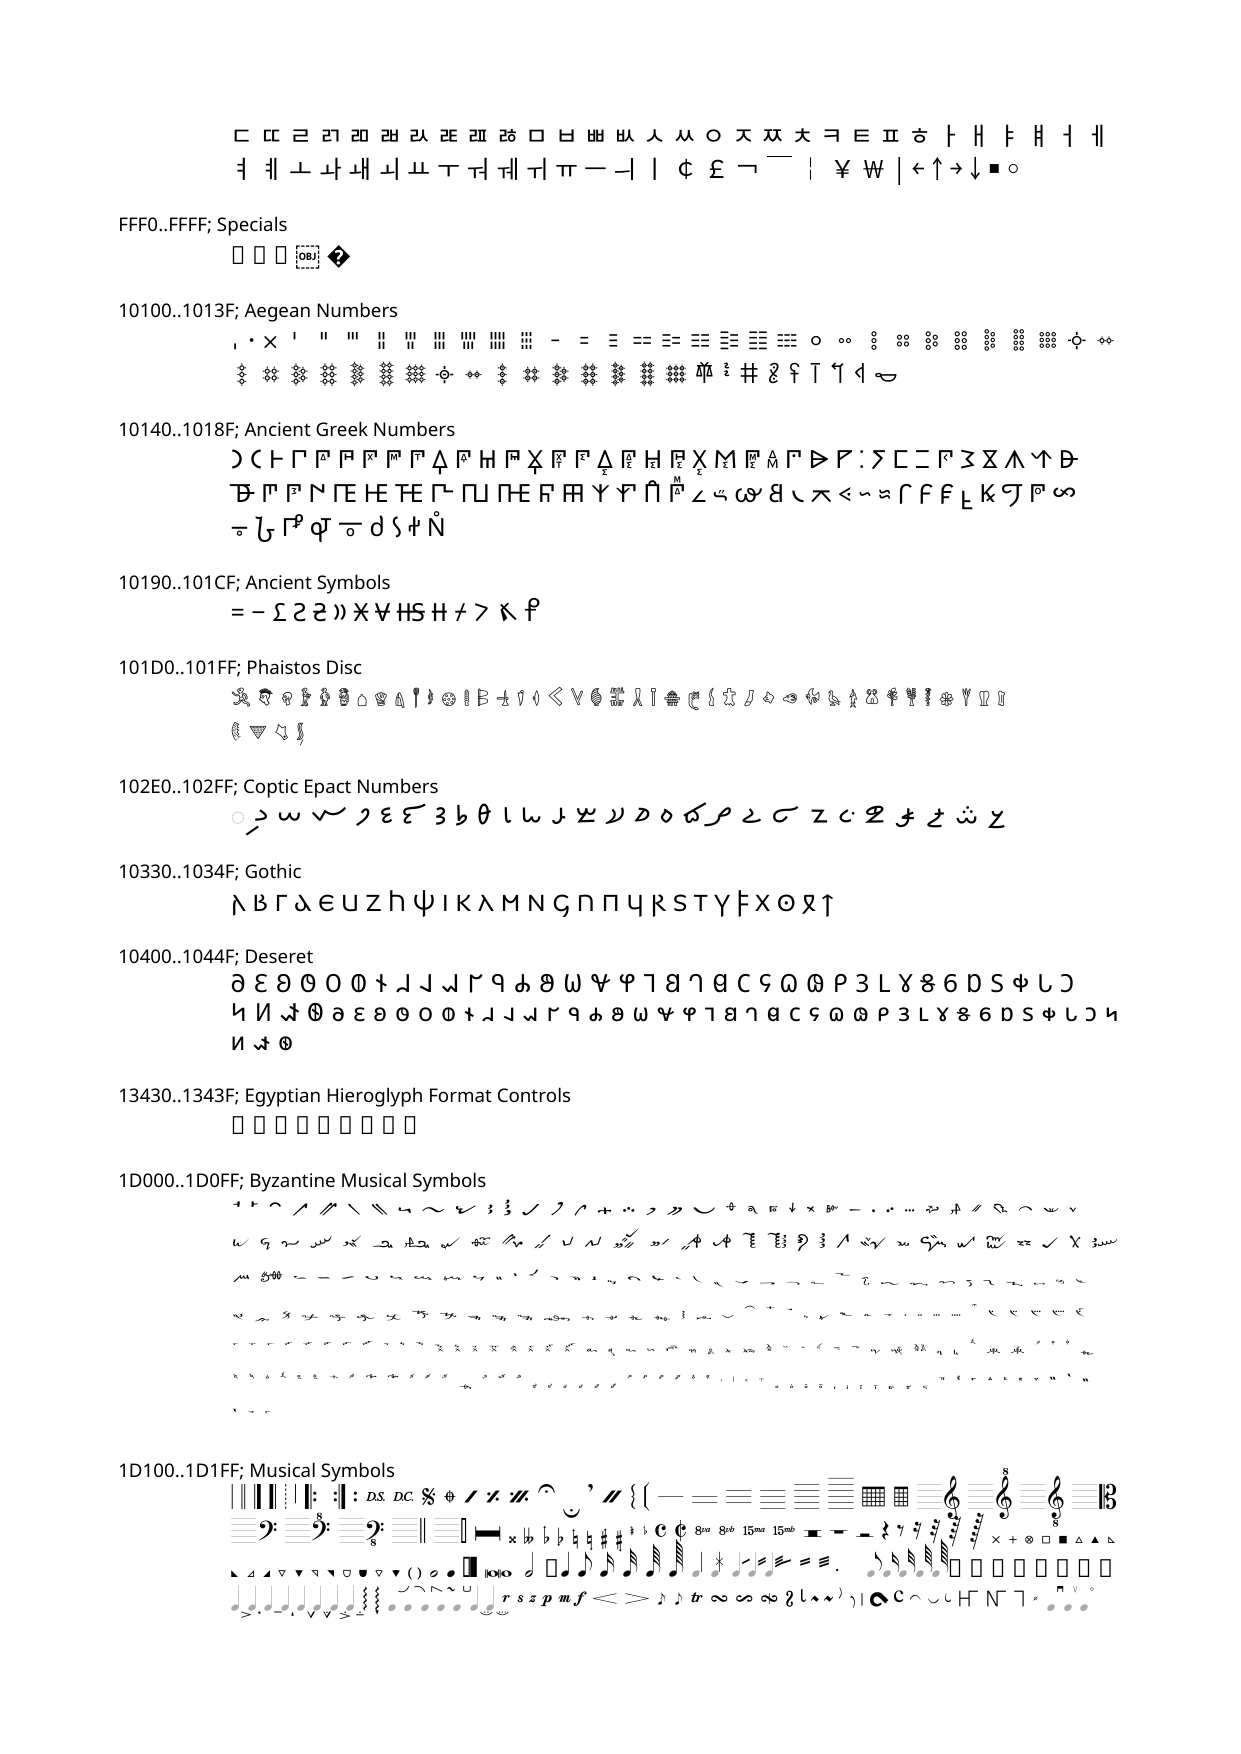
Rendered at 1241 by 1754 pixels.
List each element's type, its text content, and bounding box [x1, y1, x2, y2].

text 10100..1013F; Aegean Numbers 𐄀 𐄁 𐄂 𐄇 𐄈 𐄉 𐄊 𐄋 𐄌 𐄍 𐄎 𐄏 𐄐 𐄑 𐄒 𐄓 𐄔 𐄕 𐄖 𐄗 𐄘 𐄙 𐄚 𐄛 𐄜 𐄝 𐄞 𐄟 𐄠 𐄡 𐄢 𐄣 𐄤 𐄥 𐄦 𐄧 𐄨 𐄩 𐄪 𐄫 𐄬 𐄭 𐄮 𐄯 𐄰 𐄱 𐄲 𐄳 𐄷 𐄸 𐄹 𐄺 𐄻 𐄼 𐄽 𐄾 𐄿 [118, 297, 1122, 391]
text 1D000..1D0FF; Byzantine Musical Symbols 𝀀 𝀁 𝀂 𝀃 𝀄 𝀅 𝀆 𝀇 𝀈 𝀉 𝀊 𝀋 𝀌 𝀍 𝀎 𝀏 𝀐 𝀑 𝀒 𝀓 𝀔 𝀕 𝀖 𝀗 𝀘 𝀙 𝀚 𝀛 𝀜 𝀝 𝀞 𝀟 𝀠 𝀡 𝀢 𝀣 𝀤 𝀥 𝀦 𝀧 𝀨 𝀩 𝀪 𝀫 𝀬 𝀭 𝀮 𝀯 𝀰 𝀱 𝀲 𝀳 𝀴 𝀵 𝀶 𝀷 𝀸 𝀹 𝀺 𝀻 𝀼 𝀽 𝀾 𝀿 𝁀 𝁁 𝁂 𝁃 𝁄 𝁅 𝁆 𝁇 𝁈 𝁉 𝁊 𝁋 𝁌 𝁍 𝁎 𝁏 𝁐 𝁑 𝁒 𝁓 𝁔 𝁕 𝁖 𝁗 𝁘 𝁙 𝁚 𝁛 𝁜 𝁝 𝁞 𝁟 𝁠 𝁡 𝁢 𝁣 𝁤 𝁥 𝁦 𝁧 𝁨 𝁩 𝁪 𝁫 𝁬 𝁭 𝁮 𝁯 𝁰 𝁱 𝁲 𝁳 𝁴 𝁵 𝁶 𝁷 𝁸 𝁹 𝁺 𝁻 𝁼 𝁽 𝁾 𝁿 𝂀 𝂁 𝂂 𝂃 𝂄 𝂅 𝂆 𝂇 𝂈 𝂉 𝂊 𝂋 𝂌 𝂍 𝂎 𝂏 𝂐 𝂑 𝂒 𝂓 𝂔 𝂕 𝂖 𝂗 𝂘 𝂙 𝂚 𝂛 𝂜 𝂝 𝂞 𝂟 𝂠 𝂡 𝂢 𝂣 𝂤 𝂥 𝂦 𝂧 𝂨 𝂩 𝂪 𝂫 𝂬 𝂭 𝂮 𝂯 𝂰 𝂱 𝂲 𝂳 𝂴 𝂵 𝂶 𝂷 𝂸 𝂹 𝂺 𝂻 𝂼 𝂽 𝂾 𝂿 𝃀 𝃁 𝃂 𝃃 𝃄 𝃅 𝃆 𝃇 𝃈 𝃉 𝃊 𝃋 𝃌 𝃍 𝃎 𝃏 𝃐 𝃑 𝃒 𝃓 𝃔 𝃕 𝃖 𝃗 𝃘 𝃙 𝃚 𝃛 𝃜 𝃝 𝃞 𝃟 𝃠 𝃡 𝃢 𝃣 𝃤 𝃥 𝃦 𝃧 𝃨 𝃩 𝃪 𝃫 𝃬 𝃭 𝃮 𝃯 𝃰 𝃱 𝃲 𝃳 𝃴 𝃵 [118, 1167, 1122, 1431]
text FFF0..FFFF; Specials 󿿹 󿿺 󿿻 ￼ � [118, 212, 1122, 271]
text 10190..101CF; Ancient Symbols 𐆐 𐆑 𐆒 𐆓 𐆔 𐆕 𐆖 𐆗 𐆘 𐆙 𐆚 𐆛 𐆜 𐆠 [118, 569, 1122, 629]
text 1D100..1D1FF; Musical Symbols 𝄀 𝄁 𝄂 𝄃 𝄄 𝄅 𝄆 𝄇 𝄈 𝄉 𝄊 𝄋 𝄌 𝄍 𝄎 𝄏 𝄐 𝄑 𝄒 𝄓 𝄔 𝄕 𝄖 𝄗 𝄘 𝄙 𝄚 𝄛 𝄜 𝄝 𝄚𝄞 𝄚𝄟 𝄚𝄠 𝄚𝄡 𝄚𝄢 𝄚𝄣 𝄚𝄤 𝄚𝄥 𝄚𝄦 𝄩 𝄪 𝄫 𝄬 𝄭 𝄮 𝄯 𝄰 𝄱 𝄲 𝄳 𝄴 𝄵 𝄶 𝄷 𝄸 𝄹 𝄺 𝄻 𝄼 𝄽 𝄾 𝄿 𝅀 𝅁 𝅂 𝅃 𝅄 𝅅 𝅆 𝅇 𝅈 𝅉 𝅊 𝅋 𝅌 𝅍 𝅎 𝅏 𝅐 𝅑 𝅒 𝅓 𝅔 𝅕 𝅖 𝅗 𝅘 󽅙 𝅚 𝅛 𝅜 𝅝 𝅗𝅥 𝅘𝅥 𝅘𝅥𝅮 𝅘𝅥𝅯 𝅘𝅥𝅰 𝅘𝅥𝅱 𝅘𝅥𝅲 𝅘𝅥 𝅘𝅦 𝅘𝅧𝅥 𝅘𝅨𝅥 𝅘𝅩𝅥 𝅪 𝅫 𝅬 𝅭 𝅘𝅮 𝅘𝅯 𝅘𝅰 𝅘𝅱 𝅘𝅲 󽅳 󽅴 󽅵 󽅶 󽅷 󽅸 󽅹 󽅺 𝅘𝅥𝅻 𝅘𝅥𝅼 𝅘𝅥𝅽 𝅘𝅥𝅾 𝅘𝅥𝅿 𝅘𝅥𝆀 𝅘𝅥𝆁 𝅘𝅥𝆂 𝆃 𝆄 𝅘𝆅 𝅘𝆆 𝅘𝆇 𝅘𝆈 𝅘𝆉 𝅘𝅥𝆊 𝅘𝅥𝆋 𝆌 𝆍 𝆎 𝆏 𝆐 𝆑 𝆒 𝆓 𝆔 𝆕 𝆖 𝆗 𝆘 𝆙 𝆚 𝆛 𝆜 𝆝 𝆞 𝆟 𝆠 𝆡 𝆢 𝆣 𝆤 𝆥 𝆦 𝆧 𝆨 𝆩 𝅘𝆪 𝅘𝆫 𝅘𝆬 𝅘𝆭 𝆮 𝆯 𝆰 𝆱 𝆲 𝆳 𝆴 𝆵 𝆶 𝆷 𝆸 𝆹 𝆺 𝆹𝅥 𝆺𝅥 𝆹𝅥𝅮 𝆺𝅥𝅮 𝆹𝅥𝅯 𝆺𝅥𝅯 𝇁 𝇂 𝇃 𝇄 𝇅 𝇆 𝇇 𝇈 𝇉 𝇊 𝇋 𝇌 𝇍 𝇎 𝇏 𝇐 𝇑 𝇒 𝇓 𝇔 𝇕 𝇖 𝇗 𝇘 𝇙 𝇚 𝇛 𝇜 𝇝 𝇞 𝇟 𝇠 𝇡 𝇢 𝇣 𝇤 𝇥 𝇦 𝇧 𝇨 [118, 1457, 1122, 1619]
text 10400..1044F; Deseret 𐐀 𐐁 𐐂 𐐃 𐐄 𐐅 𐐆 𐐇 𐐈 𐐉 𐐊 𐐋 𐐌 𐐍 𐐎 𐐏 𐐐 𐐑 𐐒 𐐓 𐐔 𐐕 𐐖 𐐗 𐐘 𐐙 𐐚 𐐛 𐐜 𐐝 𐐞 𐐟 𐐠 𐐡 𐐢 𐐣 𐐤 𐐥 𐐦 𐐧 𐐨 𐐩 𐐪 𐐫 𐐬 𐐭 𐐮 𐐯 𐐰 𐐱 𐐲 𐐳 𐐴 𐐵 𐐶 𐐷 𐐸 𐐹 𐐺 𐐻 𐐼 𐐽 𐐾 𐐿 𐑀 𐑁 𐑂 𐑃 𐑄 𐑅 𐑆 𐑇 𐑈 𐑉 𐑊 𐑋 𐑌 𐑍 𐑎 𐑏 [118, 944, 1122, 1057]
text ﾧ ﾨ ﾩ ﾪ ﾫ ﾬ ﾭ ﾮ ﾯ ﾰ ﾱ ﾲ ﾳ ﾴ ﾵ ﾶ ﾷ ﾸ ﾹ ﾺ ﾻ ﾼ ﾽ ﾾ ￂ ￃ ￄ ￅ ￆ ￇ ￊ ￋ ￌ ￍ ￎ ￏ ￒ ￓ ￔ ￕ ￖ ￗ ￚ ￛ ￜ ￠ ￡ ￢ ￣ ￤ ￥ ￦ ￨ ￩ ￪ ￫ ￬ ￭ ￮ [118, 118, 1122, 186]
text 101D0..101FF; Phaistos Disc 𐇐 𐇑 𐇒 𐇓 𐇔 𐇕 𐇖 𐇗 𐇘 𐇙 𐇚 𐇛 𐇜 𐇝 𐇞 𐇟 𐇠 𐇡 𐇢 𐇣 𐇤 𐇥 𐇦 𐇧 𐇨 𐇩 𐇪 𐇫 𐇬 𐇭 𐇮 𐇯 𐇰 𐇱 𐇲 𐇳 𐇴 𐇵 𐇶 𐇷 𐇸 𐇹 𐇺 𐇻 𐇼 𐇽 [118, 654, 1122, 748]
text 13430..1343F; Egyptian Hieroglyph Format Controls 󳐰 󳐱 󳐲 󳐳 󳐴 󳐵 󳐶 󳐷 󳐸 [118, 1082, 1122, 1142]
text 10330..1034F; Gothic 𐌰 𐌱 𐌲 𐌳 𐌴 𐌵 𐌶 𐌷 𐌸 𐌹 𐌺 𐌻 𐌼 𐌽 𐌾 𐌿 𐍀 𐍁 𐍂 𐍃 𐍄 𐍅 𐍆 𐍇 𐍈 𐍉 𐍊 [118, 859, 1122, 918]
text 102E0..102FF; Coptic Epact Numbers ◌𐋠 𐋡 𐋢 𐋣 𐋤 𐋥 𐋦 𐋧 𐋨 𐋩 𐋪 𐋫 𐋬 𐋭 𐋮 𐋯 𐋰 𐋱 𐋲 𐋳 𐋴 𐋵 𐋶 𐋷 𐋸 𐋹 𐋺 𐋻 [118, 773, 1122, 833]
text 10140..1018F; Ancient Greek Numbers 𐅀 𐅁 𐅂 𐅃 𐅄 𐅅 𐅆 𐅇 𐅈 𐅉 𐅊 𐅋 𐅌 𐅍 𐅎 𐅏 𐅐 𐅑 𐅒 𐅓 𐅔 𐅕 𐅖 𐅗 𐅘 𐅙 𐅚 𐅛 𐅜 𐅝 𐅞 𐅟 𐅠 𐅡 𐅢 𐅣 𐅤 𐅥 𐅦 𐅧 𐅨 𐅩 𐅪 𐅫 𐅬 𐅭 𐅮 𐅯 𐅰 𐅱 𐅲 𐅳 𐅴 𐅵 𐅶 𐅷 𐅸 𐅹 𐅺 𐅻 𐅼 𐅽 𐅾 𐅿 𐆀 𐆁 𐆂 𐆃 𐆄 𐆅 𐆆 𐆇 𐆈 𐆉 𐆊 𐆋 𐆌 𐆍 𐆎 [118, 416, 1122, 544]
